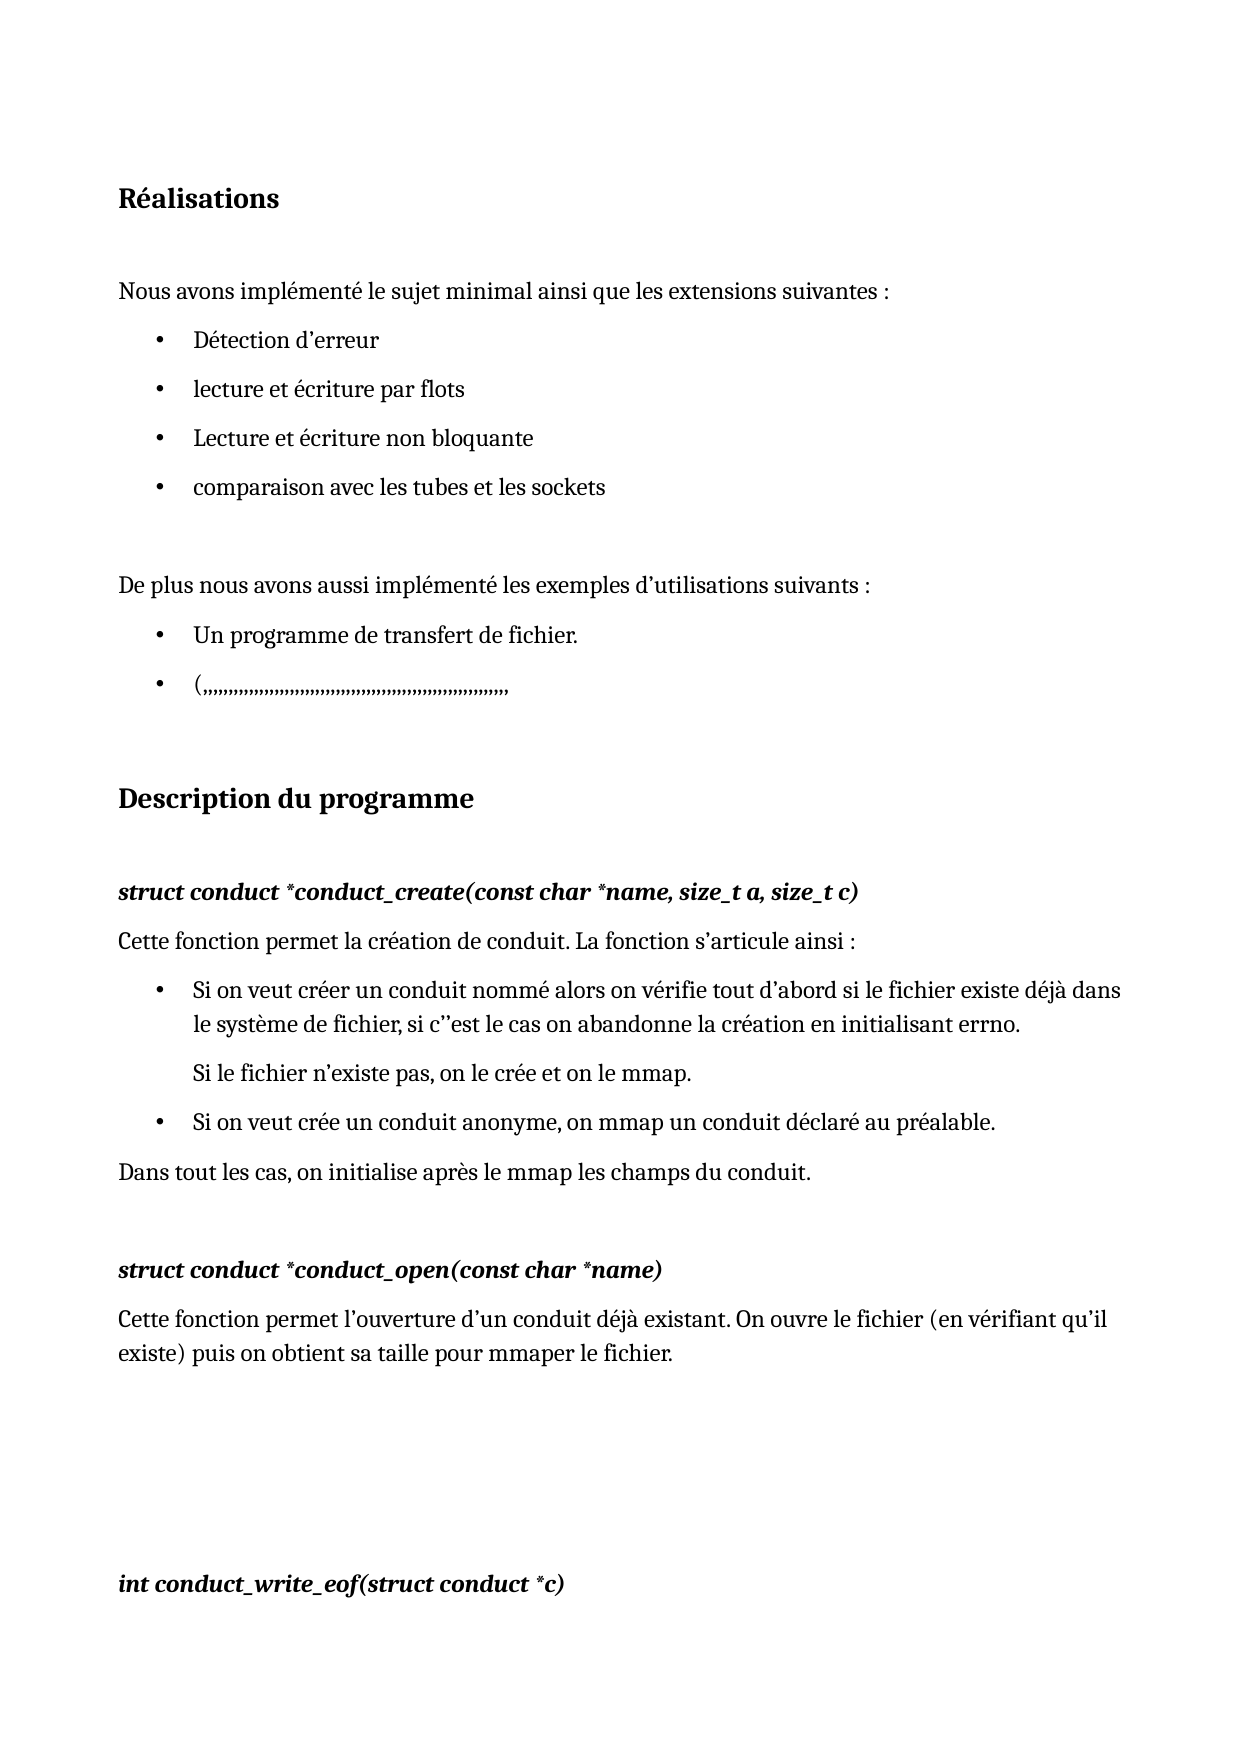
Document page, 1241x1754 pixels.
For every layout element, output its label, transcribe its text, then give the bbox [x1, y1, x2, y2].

subtitle Réalisations [118, 182, 1122, 216]
text struct conduct *conduct_create(const char *name, size_t a, size_t c) [118, 878, 1122, 906]
text Cette fonction permet l’ouverture d’un conduit déjà existant. On ouvre le fichier (en vérifiant qu’il existe) puis on obtient sa taille pour mmaper le fichier. [118, 1304, 1122, 1368]
text struct conduct *conduct_open(const char *name) [118, 1256, 1122, 1284]
text Dans tout les cas, on initialise après le mmap les champs du conduit. [118, 1157, 1122, 1186]
text Cette fonction permet la création de conduit. La fonction s’articule ainsi : [118, 927, 1122, 955]
list Si on veut crée un conduit anonyme, on mmap un conduit déclaré au préalable. [156, 1108, 1122, 1137]
list Si le fichier n’existe pas, on le crée et on le mmap. [156, 1059, 1122, 1088]
text int conduct_write_eof(struct conduct *c) [118, 1535, 1122, 1598]
text De plus nous avons aussi implémenté les exemples d’utilisations suivants : [118, 571, 1122, 600]
list comparaison avec les tubes et les sockets [156, 473, 1122, 502]
list Détection d’erreur [156, 326, 1122, 355]
list Lecture et écriture non bloquante [156, 424, 1122, 453]
list lecture et écriture par flots [156, 375, 1122, 404]
text Nous avons implémenté le sujet minimal ainsi que les extensions suivantes : [118, 277, 1122, 306]
list (,,,,,,,,,,,,,,,,,,,,,,,,,,,,,,,,,,,,,,,,,,,,,,,,,,,,,,,,,,,, [156, 669, 1122, 698]
subtitle Description du programme [118, 782, 1122, 816]
list Si on veut créer un conduit nommé alors on vérifie tout d’abord si le fichier existe déjà dans le système de fichier, si c’’est le cas on abandonne la création en initialisant errno. [156, 976, 1122, 1039]
list Un programme de transfert de fichier. [156, 621, 1122, 649]
